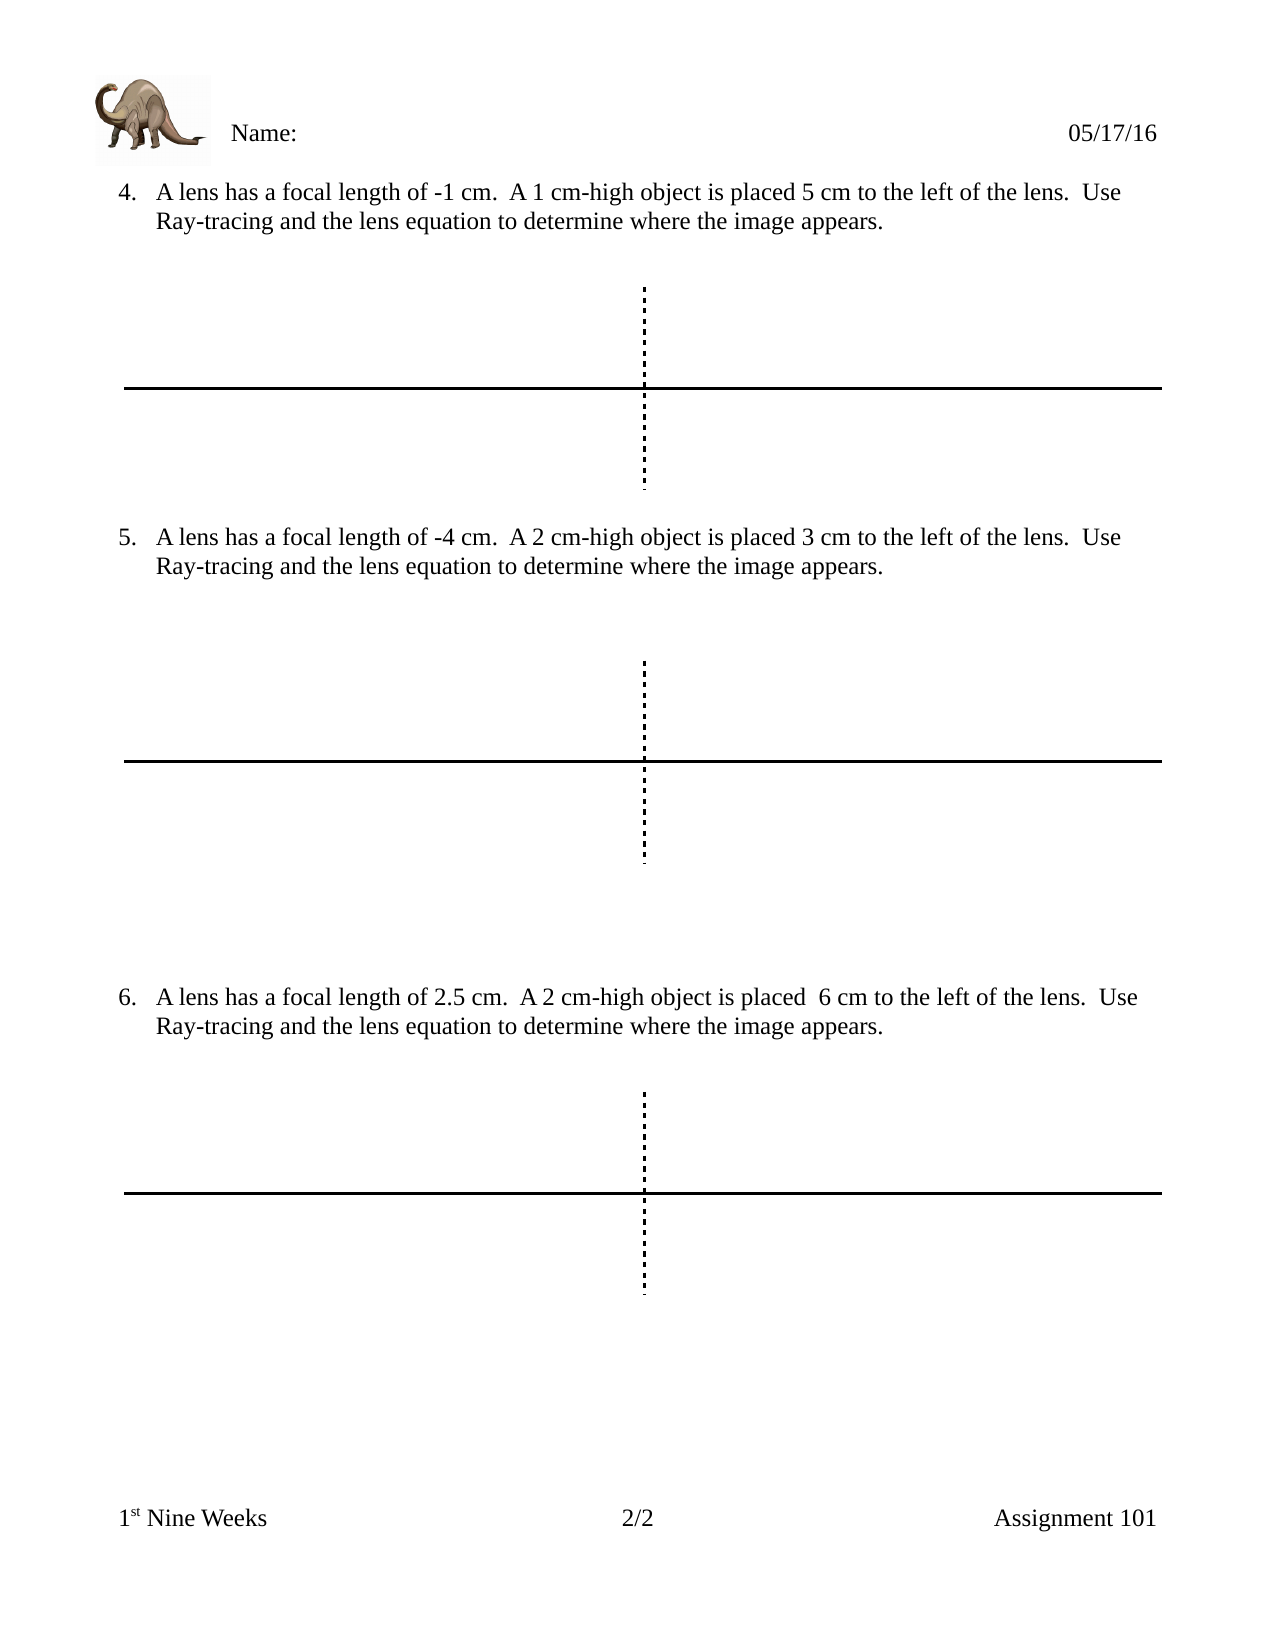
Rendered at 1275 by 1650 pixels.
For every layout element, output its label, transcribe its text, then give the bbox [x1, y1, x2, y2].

list A lens has a focal length of -1 cm. A 1 cm-high object is placed 5 cm to the left of the lens. Use Ray-tracing and the lens equation to determine where the image appears. [118, 177, 1157, 235]
list A lens has a focal length of -4 cm. A 2 cm-high object is placed 3 cm to the left of the lens. Use Ray-tracing and the lens equation to determine where the image appears. [118, 522, 1157, 580]
list A lens has a focal length of 2.5 cm. A 2 cm-high object is placed 6 cm to the left of the lens. Use Ray-tracing and the lens equation to determine where the image appears. [118, 982, 1157, 1040]
picture [95, 75, 211, 166]
